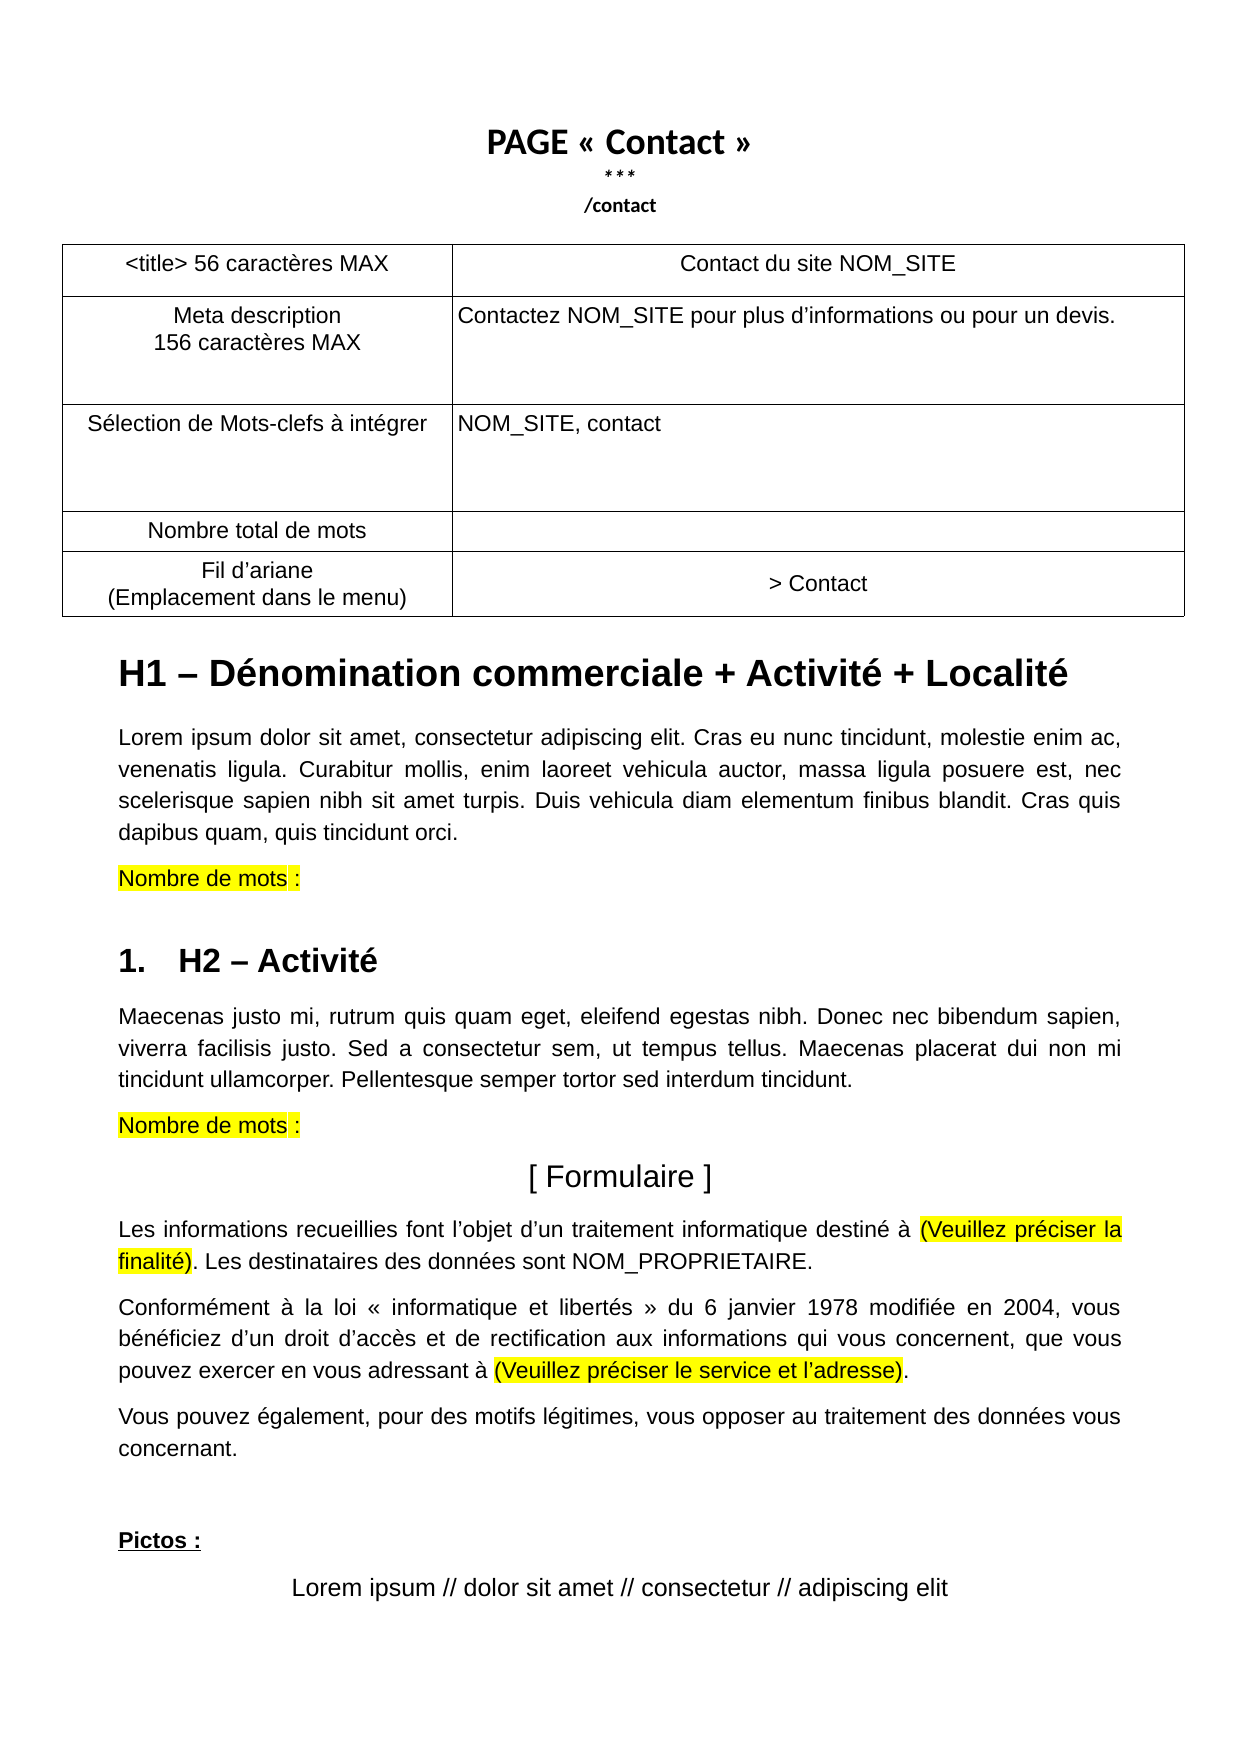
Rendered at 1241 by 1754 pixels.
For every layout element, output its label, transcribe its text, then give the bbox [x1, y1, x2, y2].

text [ Formulaire ] [118, 1158, 1122, 1194]
table_cell Sélection de Mots-clefs à intégrer [63, 405, 452, 511]
text Pictos : [118, 1527, 1122, 1553]
text *** [118, 164, 1122, 192]
table_header Contact du site NOM_SITE [453, 245, 1184, 296]
subtitle H2 – Activité [118, 941, 1122, 979]
text Vous pouvez également, pour des motifs légitimes, vous opposer au traitement des données vous concernant. [118, 1403, 1122, 1461]
table_cell > Contact [453, 552, 1184, 616]
text Nombre de mots : [118, 1112, 1122, 1138]
table_cell NOM_SITE, contact [453, 405, 1184, 511]
text PAGE « Contact » [118, 118, 1122, 164]
subtitle H1 – Dénomination commerciale + Activité + Localité [118, 651, 1122, 695]
table_cell [453, 512, 1184, 551]
text Lorem ipsum // dolor sit amet // consectetur // adipiscing elit [118, 1573, 1122, 1602]
text Les informations recueillies font l’objet d’un traitement informatique destiné à (Veuillez préciser la finalité). Les destinataires des données sont NOM_PROPRIETAIRE. [118, 1216, 1122, 1274]
table_cell Nombre total de mots [63, 512, 452, 551]
text Conformément à la loi « informatique et libertés » du 6 janvier 1978 modifiée en 2004, vous bénéficiez d’un droit d’accès et de rectification aux informations qui vous concernent, que vous pouvez exercer en vous adressant à (Veuillez préciser le service et l’adresse). [118, 1294, 1122, 1383]
table_cell Contactez NOM_SITE pour plus d’informations ou pour un devis. [453, 297, 1184, 404]
text /contact [118, 192, 1122, 217]
text Maecenas justo mi, rutrum quis quam eget, eleifend egestas nibh. Donec nec bibendum sapien, viverra facilisis justo. Sed a consectetur sem, ut tempus tellus. Maecenas placerat dui non mi tincidunt ullamcorper. Pellentesque semper tortor sed interdum tincidunt. [118, 1003, 1122, 1092]
text Lorem ipsum dolor sit amet, consectetur adipiscing elit. Cras eu nunc tincidunt, molestie enim ac, venenatis ligula. Curabitur mollis, enim laoreet vehicula auctor, massa ligula posuere est, nec scelerisque sapien nibh sit amet turpis. Duis vehicula diam elementum finibus blandit. Cras quis dapibus quam, quis tincidunt orci. [118, 724, 1122, 845]
table_cell Meta description 156 caractères MAX [63, 297, 452, 404]
table_header <title> 56 caractères MAX [63, 245, 452, 296]
text Nombre de mots : [118, 865, 1122, 891]
table_cell Fil d’ariane (Emplacement dans le menu) [63, 552, 452, 616]
